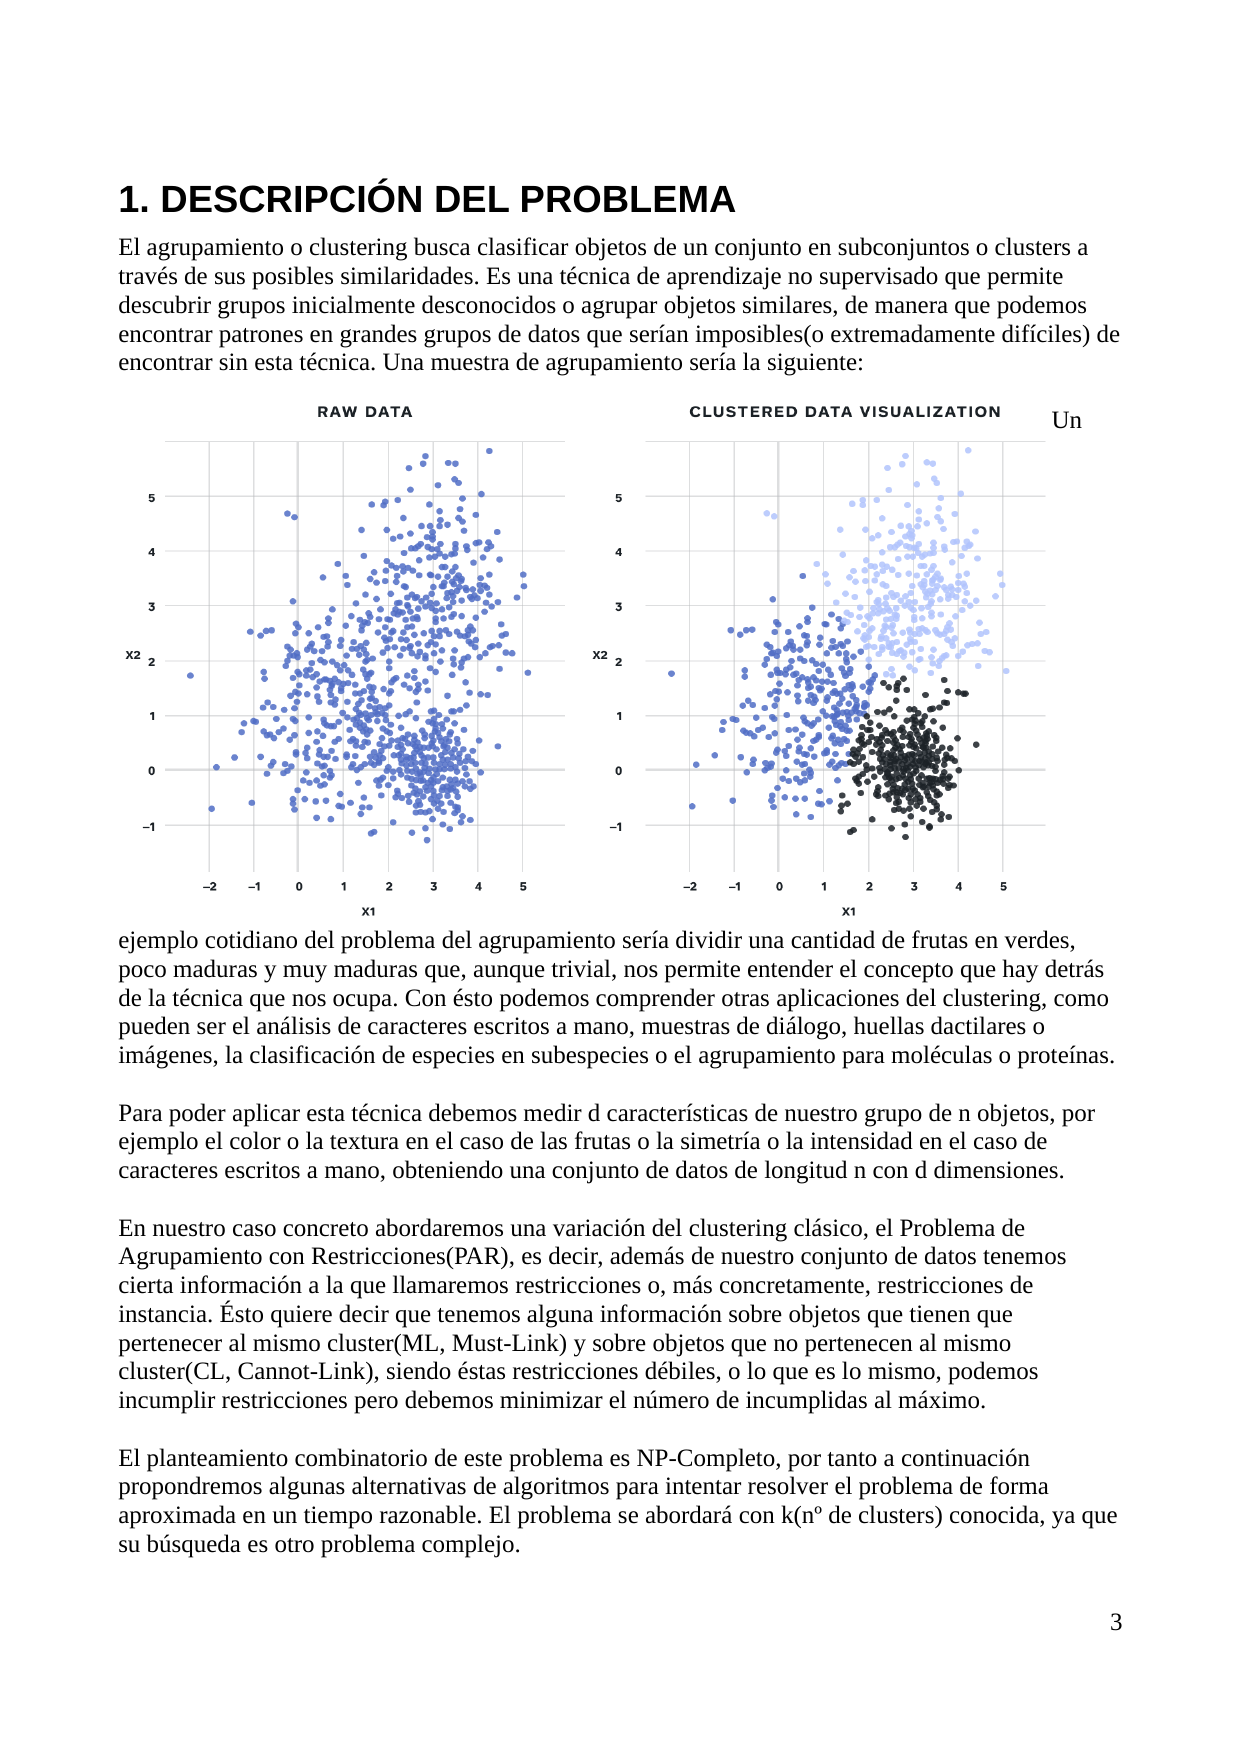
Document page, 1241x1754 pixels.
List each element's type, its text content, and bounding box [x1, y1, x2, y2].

text Para poder aplicar esta técnica debemos medir d características de nuestro grupo de n objetos, por ejemplo el color o la textura en el caso de las frutas o la simetría o la intensidad en el caso de caracteres escritos a mano, obteniendo una conjunto de datos de longitud n con d dimensiones. [118, 1098, 1122, 1184]
text El planteamiento combinatorio de este problema es NP-Completo, por tanto a continuación propondremos algunas alternativas de algoritmos para intentar resolver el problema de forma aproximada en un tiempo razonable. El problema se abordará con k(nº de clusters) conocida, ya que su búsqueda es otro problema complejo. [118, 1443, 1122, 1558]
subtitle 1. DESCRIPCIÓN DEL PROBLEMA [118, 176, 1122, 220]
text Un ejemplo cotidiano del problema del agrupamiento sería dividir una cantidad de frutas en verdes, poco maduras y muy maduras que, aunque trivial, nos permite entender el concepto que hay detrás de la técnica que nos ocupa. Con ésto podemos comprender otras aplicaciones del clustering, como pueden ser el análisis de caracteres escritos a mano, muestras de diálogo, huellas dactilares o imágenes, la clasificación de especies en subespecies o el agrupamiento para moléculas o proteínas. [118, 405, 1122, 1069]
text El agrupamiento o clustering busca clasificar objetos de un conjunto en subconjuntos o clusters a través de sus posibles similaridades. Es una técnica de aprendizaje no supervisado que permite descubrir grupos inicialmente desconocidos o agrupar objetos similares, de manera que podemos encontrar patrones en grandes grupos de datos que serían imposibles(o extremadamente difíciles) de encontrar sin esta técnica. Una muestra de agrupamiento sería la siguiente: [118, 232, 1122, 376]
picture [118, 379, 1052, 926]
text En nuestro caso concreto abordaremos una variación del clustering clásico, el Problema de Agrupamiento con Restricciones(PAR), es decir, además de nuestro conjunto de datos tenemos cierta información a la que llamaremos restricciones o, más concretamente, restricciones de instancia. Ésto quiere decir que tenemos alguna información sobre objetos que tienen que pertenecer al mismo cluster(ML, Must-Link) y sobre objetos que no pertenecen al mismo cluster(CL, Cannot-Link), siendo éstas restricciones débiles, o lo que es lo mismo, podemos incumplir restricciones pero debemos minimizar el número de incumplidas al máximo. [118, 1213, 1122, 1414]
